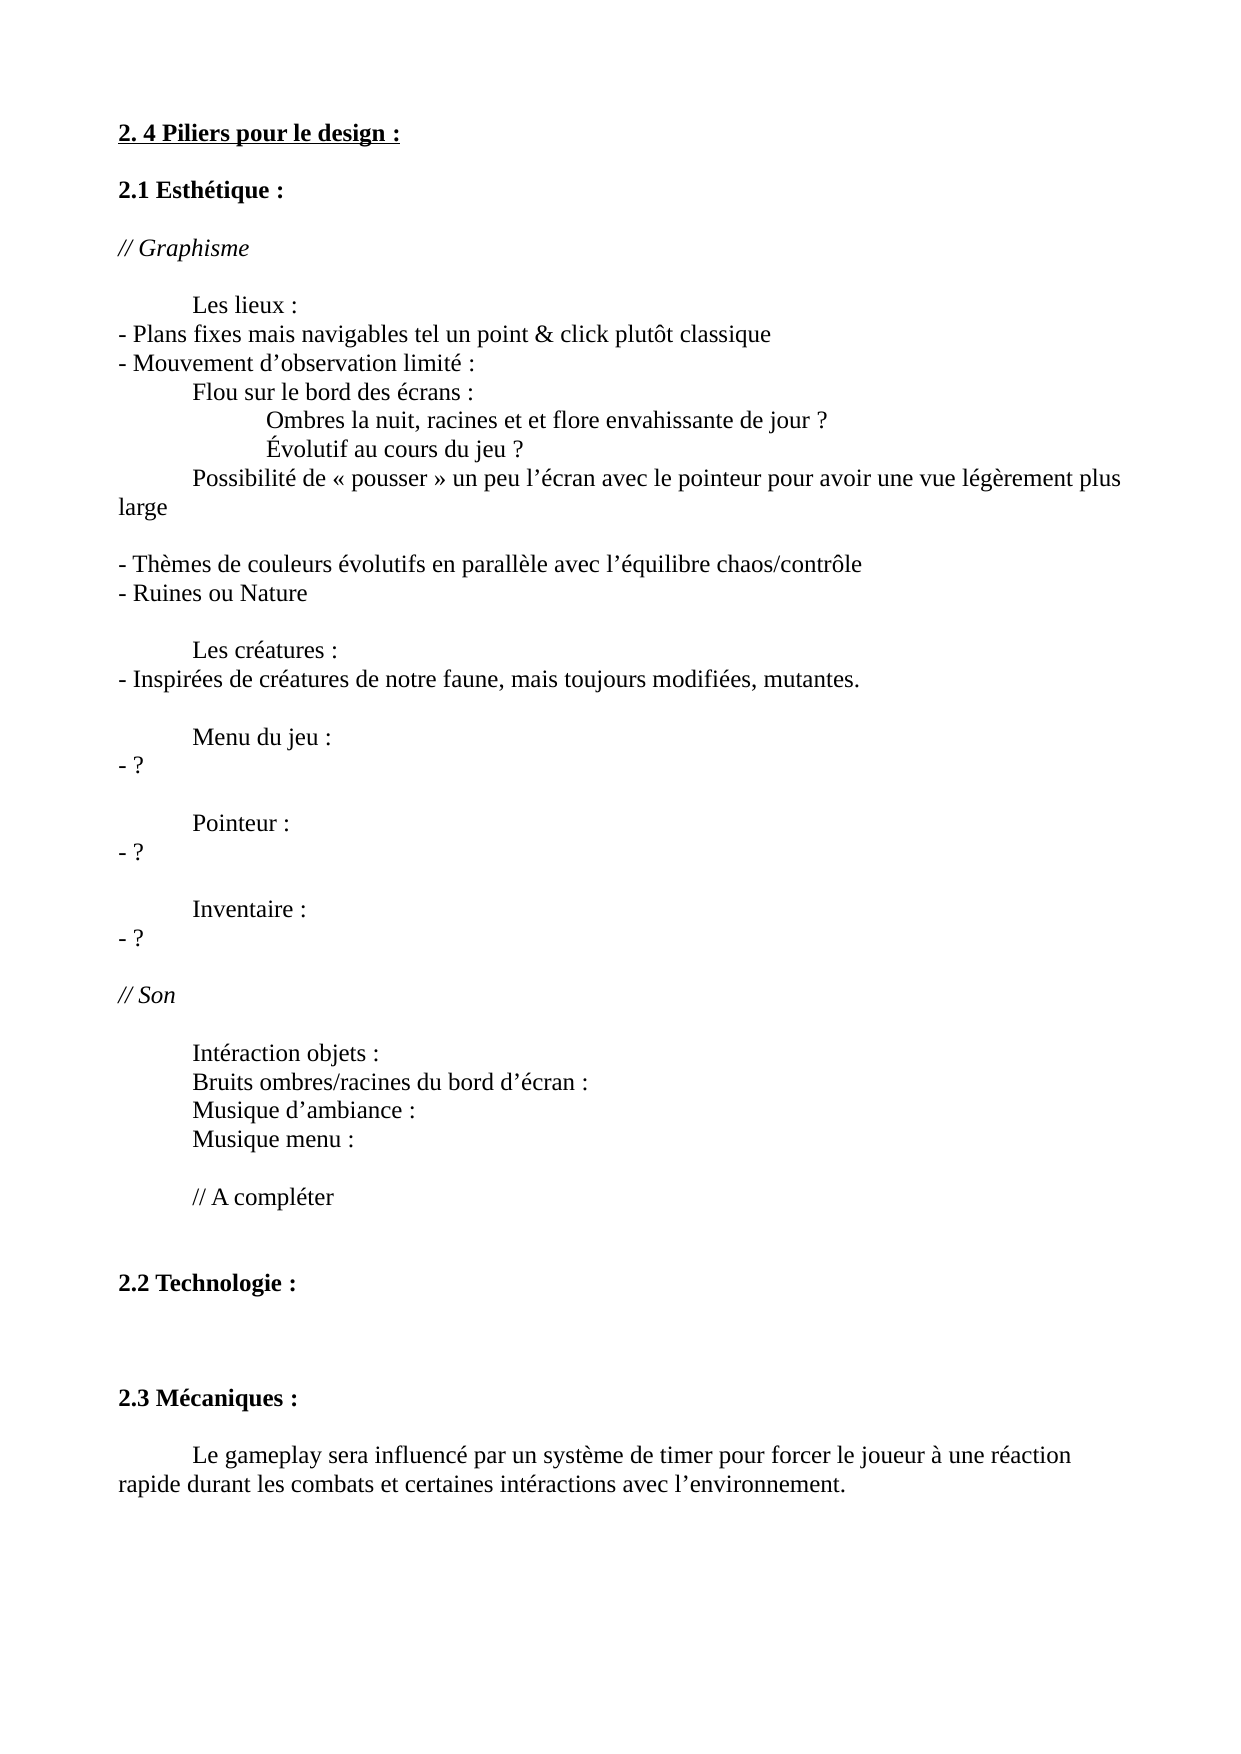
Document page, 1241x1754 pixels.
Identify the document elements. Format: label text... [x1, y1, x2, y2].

text - ? [118, 923, 1122, 952]
text Inventaire : [118, 894, 1122, 923]
text - Ruines ou Nature [118, 578, 1122, 607]
text 2.1 Esthétique : [118, 176, 1122, 204]
text // Graphisme [118, 233, 1122, 262]
text - ? [118, 751, 1122, 779]
text Les lieux : [118, 291, 1122, 319]
text - Inspirées de créatures de notre faune, mais toujours modifiées, mutantes. [118, 664, 1122, 693]
text Intéraction objets : [118, 1038, 1122, 1067]
text Flou sur le bord des écrans : [118, 377, 1122, 406]
text // Son [118, 981, 1122, 1009]
text 2.2 Technologie : [118, 1268, 1122, 1297]
text Musique menu : [118, 1124, 1122, 1153]
text Le gameplay sera influencé par un système de timer pour forcer le joueur à une réaction rapide durant les combats et certaines intéractions avec l’environnement. [118, 1441, 1122, 1498]
text Les créatures : [118, 636, 1122, 664]
text - Mouvement d’observation limité : [118, 348, 1122, 377]
text // A compléter [118, 1182, 1122, 1211]
text - ? [118, 837, 1122, 866]
text Possibilité de « pousser » un peu l’écran avec le pointeur pour avoir une vue légèrement plus large [118, 463, 1122, 521]
text Bruits ombres/racines du bord d’écran : [118, 1067, 1122, 1096]
text Pointeur : [118, 808, 1122, 837]
text Musique d’ambiance : [118, 1096, 1122, 1124]
text - Thèmes de couleurs évolutifs en parallèle avec l’équilibre chaos/contrôle [118, 549, 1122, 578]
text 2.3 Mécaniques : [118, 1383, 1122, 1412]
text Évolutif au cours du jeu ? [118, 434, 1122, 463]
text - Plans fixes mais navigables tel un point & click plutôt classique [118, 319, 1122, 348]
text Ombres la nuit, racines et et flore envahissante de jour ? [118, 406, 1122, 434]
text Menu du jeu : [118, 722, 1122, 751]
text 2. 4 Piliers pour le design : [118, 118, 1122, 147]
